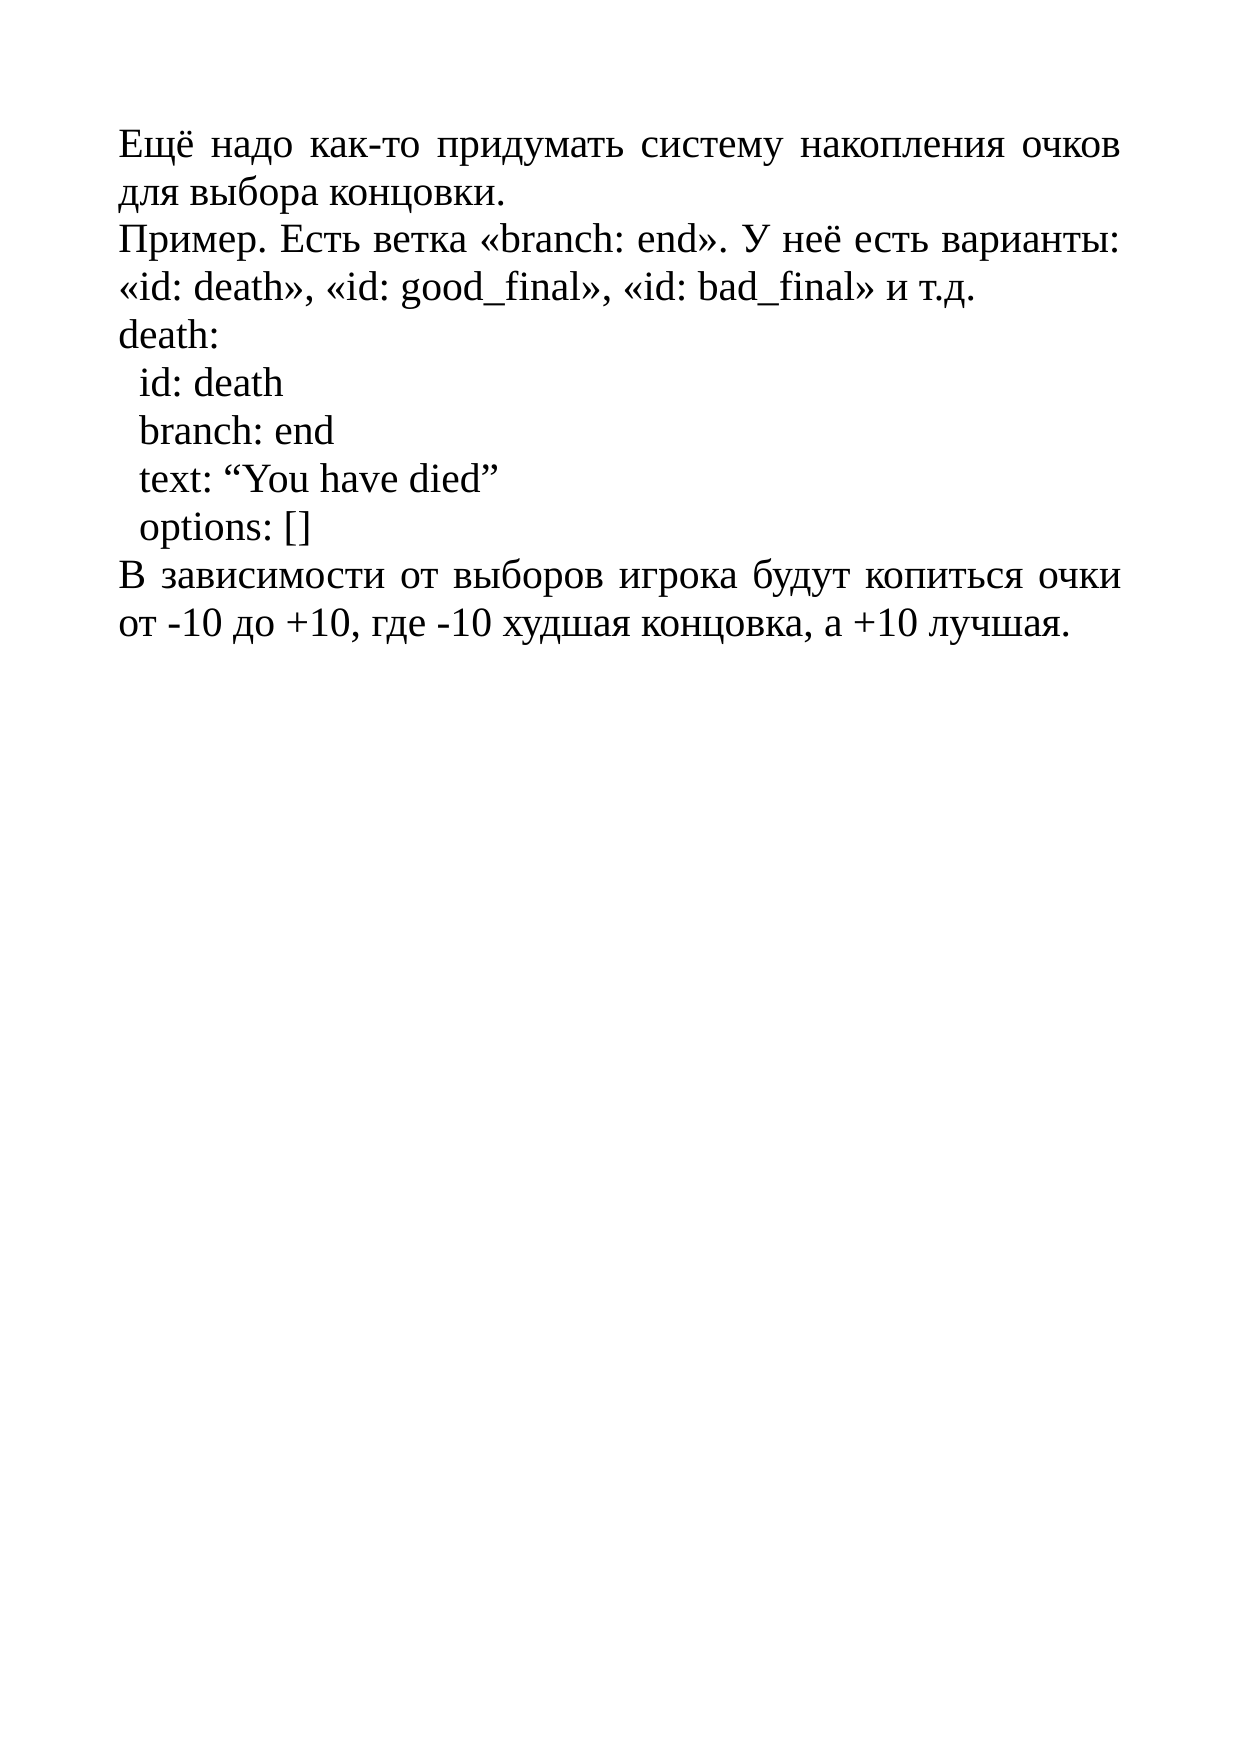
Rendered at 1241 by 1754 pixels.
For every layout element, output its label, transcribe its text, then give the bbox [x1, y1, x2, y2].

text options: [] [118, 501, 1122, 549]
text branch: end [118, 406, 1122, 453]
text В зависимости от выборов игрока будут копиться очки от -10 до +10, где -10 худшая концовка, а +10 лучшая. [118, 549, 1122, 645]
text Ещё надо как-то придумать систему накопления очков для выбора концовки. [118, 118, 1122, 214]
text Пример. Есть ветка «branch: end». У неё есть варианты: «id: death», «id: good_final», «id: bad_final» и т.д. [118, 214, 1122, 310]
text id: death [118, 358, 1122, 406]
text death: [118, 310, 1122, 358]
text text: “You have died” [118, 453, 1122, 501]
